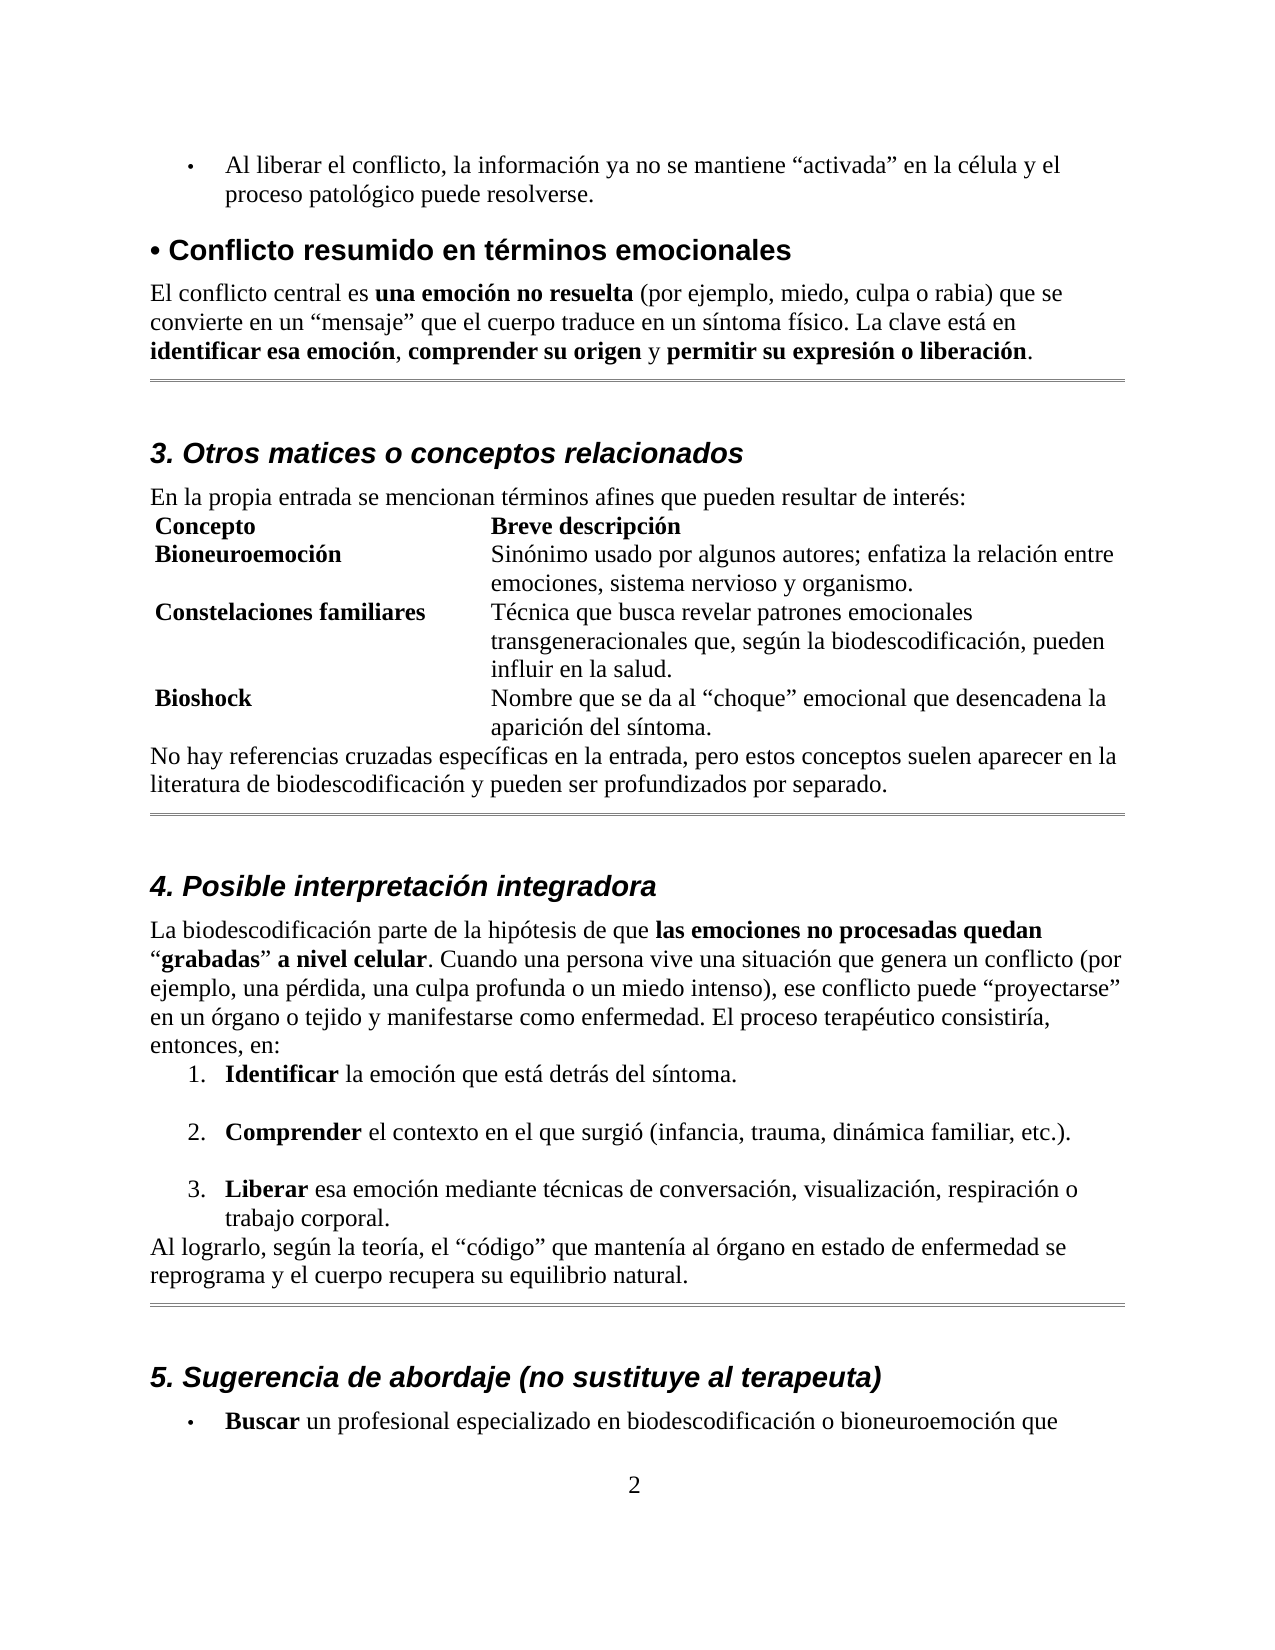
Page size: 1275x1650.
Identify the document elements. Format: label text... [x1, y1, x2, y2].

table_cell Constelaciones familiares [150, 597, 486, 683]
list Al liberar el conflicto, la información ya no se mantiene “activada” en la célula y el proceso patológico puede resolverse. [187, 150, 1125, 207]
list Liberar esa emoción mediante técnicas de conversación, visualización, respiración o trabajo corporal. [187, 1174, 1125, 1232]
table_header Concepto [150, 511, 486, 539]
table_cell Bioshock [150, 683, 486, 741]
table_cell Sinónimo usado por algunos autores; enfatiza la relación entre emociones, sistema nervioso y organismo. [486, 540, 1125, 597]
text Al lograrlo, según la teoría, el “código” que mantenía al órgano en estado de enfermedad se reprograma y el cuerpo recupera su equilibrio natural. [150, 1232, 1125, 1289]
text No hay referencias cruzadas específicas en la entrada, pero estos conceptos suelen aparecer en la literatura de biodescodificación y pueden ser profundizados por separado. [150, 741, 1125, 798]
subtitle 3. Otros matices o conceptos relacionados [150, 436, 1125, 469]
subtitle 5. Sugerencia de abordaje (no sustituye al terapeuta) [150, 1360, 1125, 1394]
text La biodescodificación parte de la hipótesis de que las emociones no procesadas quedan “grabadas” a nivel celular. Cuando una persona vive una situación que genera un conflicto (por ejemplo, una pérdida, una culpa profunda o un miedo intenso), ese conflicto puede “proyectarse” en un órgano o tejido y manifestarse como enfermedad. El proceso terapéutico consistiría, entonces, en: [150, 915, 1125, 1059]
text En la propia entrada se mencionan términos afines que pueden resultar de interés: [150, 482, 1125, 511]
text El conflicto central es una emoción no resuelta (por ejemplo, miedo, culpa o rabia) que se convierte en un “mensaje” que el cuerpo traduce en un síntoma físico. La clave está en identificar esa emoción, comprender su origen y permitir su expresión o liberación. [150, 278, 1125, 365]
table_header Breve descripción [486, 511, 1125, 539]
list Identificar la emoción que está detrás del síntoma. [187, 1059, 1125, 1117]
table_cell Nombre que se da al “choque” emocional que desencadena la aparición del síntoma. [486, 683, 1125, 741]
list Comprender el contexto en el que surgió (infancia, trauma, dinámica familiar, etc.). [187, 1117, 1125, 1174]
table_cell Bioneuroemoción [150, 540, 486, 597]
subtitle 4. Posible interpretación integradora [150, 869, 1125, 903]
subtitle • Conflicto resumido en términos emocionales [150, 232, 1125, 266]
table_cell Técnica que busca revelar patrones emocionales transgeneracionales que, según la biodescodificación, pueden influir en la salud. [486, 597, 1125, 683]
list Buscar un profesional especializado en biodescodificación o bioneuroemoción que [187, 1406, 1125, 1435]
